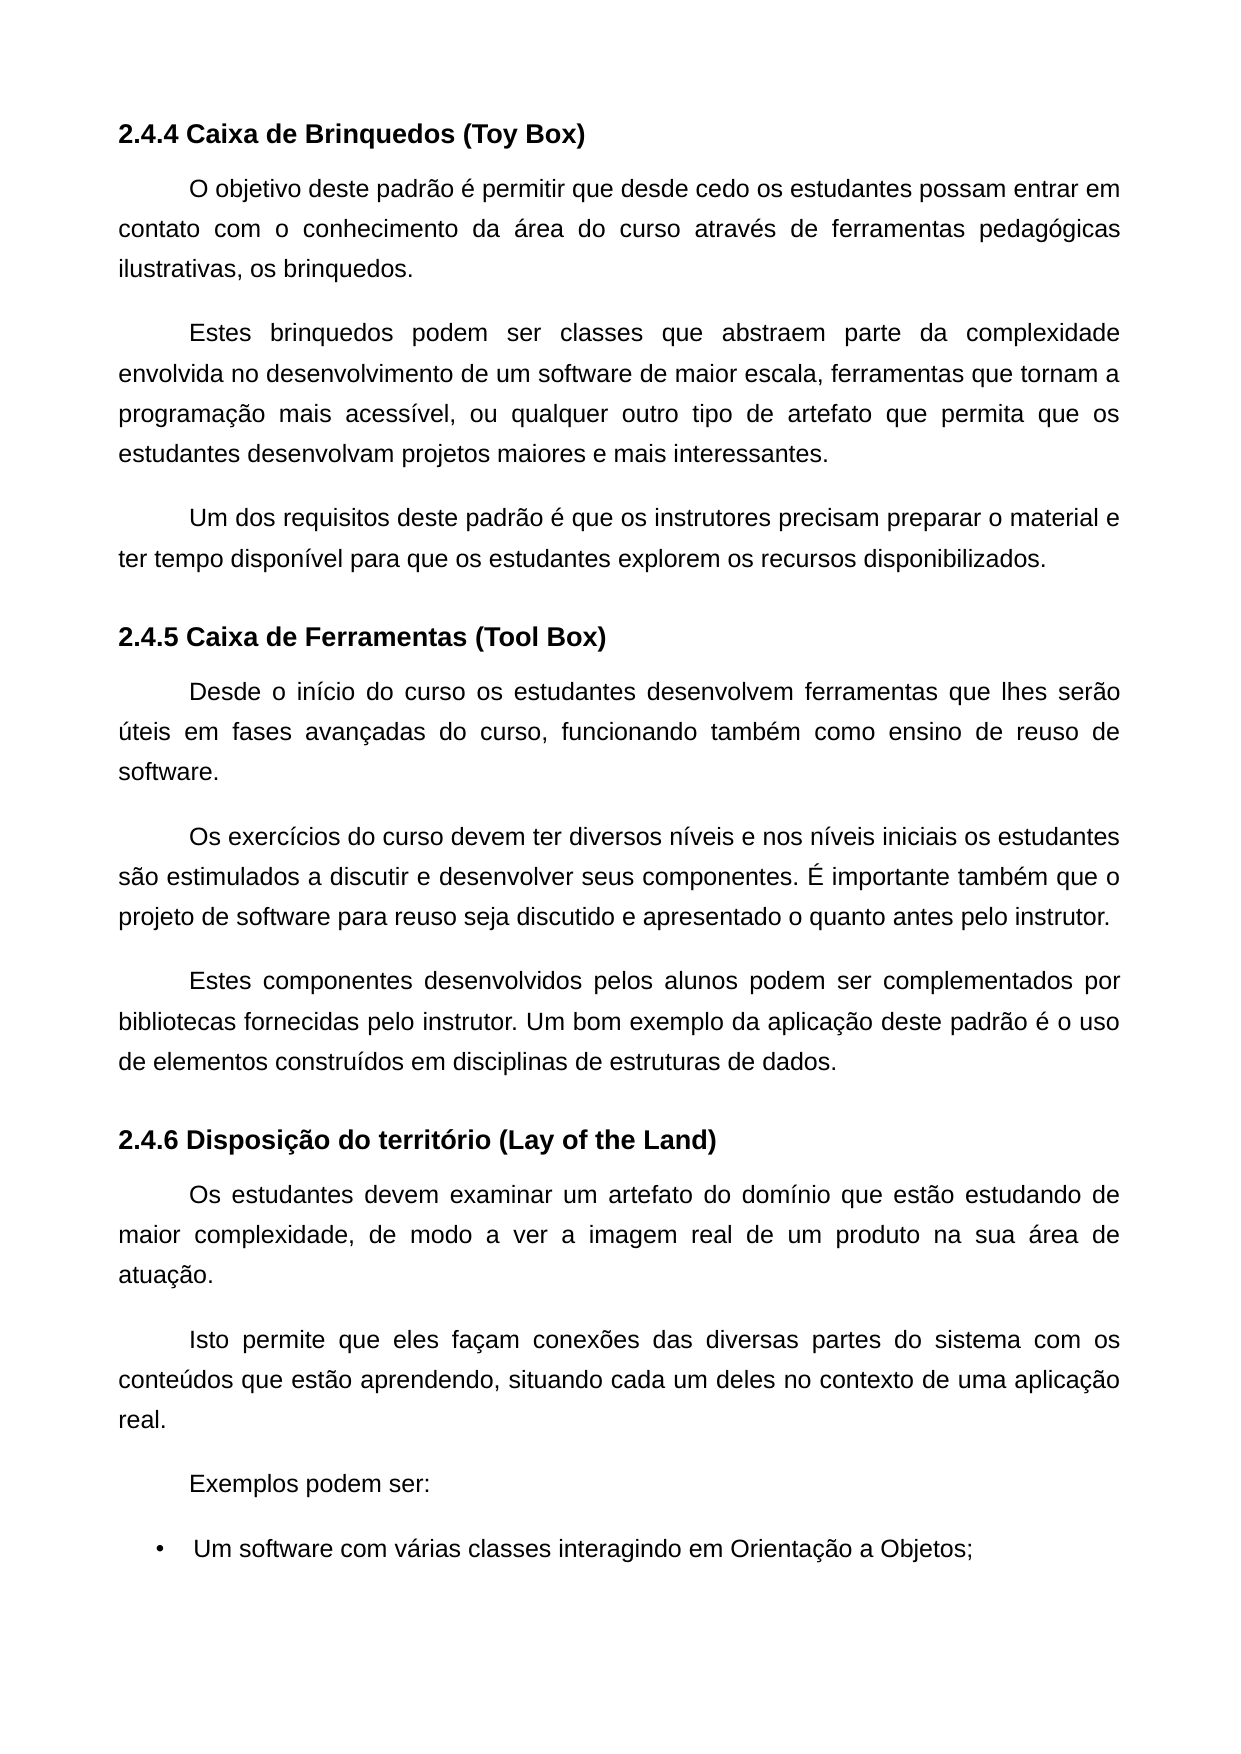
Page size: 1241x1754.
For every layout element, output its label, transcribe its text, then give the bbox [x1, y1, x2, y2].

text Os exercícios do curso devem ter diversos níveis e nos níveis iniciais os estudantes são estimulados a discutir e desenvolver seus componentes. É importante também que o projeto de software para reuso seja discutido e apresentado o quanto antes pelo instrutor. [118, 822, 1122, 931]
text O objetivo deste padrão é permitir que desde cedo os estudantes possam entrar em contato com o conhecimento da área do curso através de ferramentas pedagógicas ilustrativas, os brinquedos. [118, 174, 1122, 283]
text Isto permite que eles façam conexões das diversas partes do sistema com os conteúdos que estão aprendendo, situando cada um deles no contexto de uma aplicação real. [118, 1325, 1122, 1434]
subtitle 2.4.6 Disposição do território (Lay of the Land) [118, 1124, 1122, 1156]
text Desde o início do curso os estudantes desenvolvem ferramentas que lhes serão úteis em fases avançadas do curso, funcionando também como ensino de reuso de software. [118, 677, 1122, 786]
subtitle 2.4.4 Caixa de Brinquedos (Toy Box) [118, 118, 1122, 149]
text Estes brinquedos podem ser classes que abstraem parte da complexidade envolvida no desenvolvimento de um software de maior escala, ferramentas que tornam a programação mais acessível, ou qualquer outro tipo de artefato que permita que os estudantes desenvolvam projetos maiores e mais interessantes. [118, 318, 1122, 468]
text Um dos requisitos deste padrão é que os instrutores precisam preparar o material e ter tempo disponível para que os estudantes explorem os recursos disponibilizados. [118, 503, 1122, 572]
text Estes componentes desenvolvidos pelos alunos podem ser complementados por bibliotecas fornecidas pelo instrutor. Um bom exemplo da aplicação deste padrão é o uso de elementos construídos em disciplinas de estruturas de dados. [118, 966, 1122, 1076]
text Os estudantes devem examinar um artefato do domínio que estão estudando de maior complexidade, de modo a ver a imagem real de um produto na sua área de atuação. [118, 1180, 1122, 1289]
list Um software com várias classes interagindo em Orientação a Objetos; [156, 1534, 1122, 1563]
text Exemplos podem ser: [118, 1469, 1122, 1498]
subtitle 2.4.5 Caixa de Ferramentas (Tool Box) [118, 621, 1122, 652]
